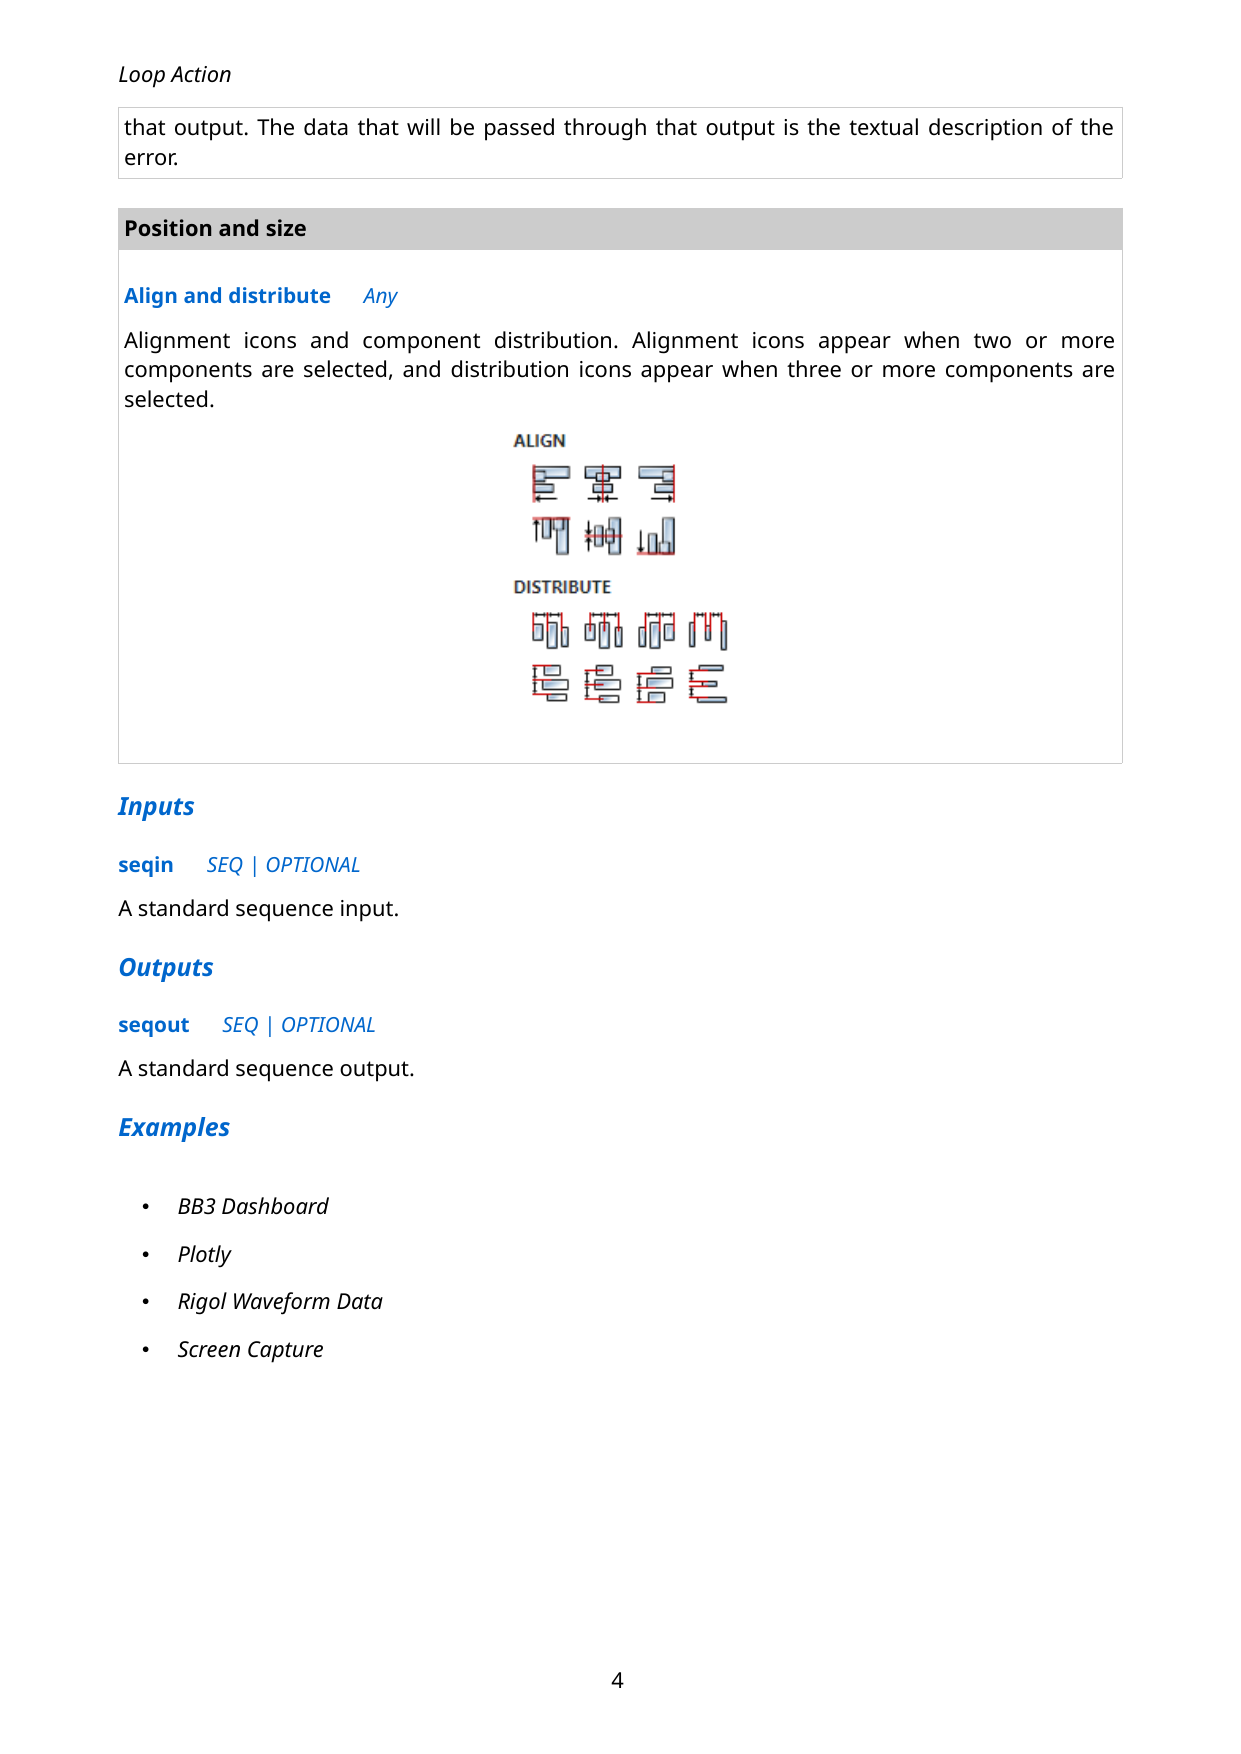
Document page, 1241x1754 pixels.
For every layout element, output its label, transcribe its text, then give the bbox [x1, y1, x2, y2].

table_header Position and size [119, 209, 1122, 249]
picture [490, 425, 750, 716]
subtitle Examples [118, 1109, 1122, 1143]
table_cell that output. The data that will be passed through that output is the textual description of the error. [119, 108, 1122, 178]
text A standard sequence output. [118, 1053, 1122, 1083]
subtitle seqin SEQ | OPTIONAL [118, 850, 1122, 878]
subtitle seqout SEQ | OPTIONAL [118, 1010, 1122, 1038]
list Plotly [142, 1238, 1110, 1268]
table_cell Align and distribute Any Alignment icons and component distribution. Alignment icons appear when two or more components are selected, and distribution icons appear when three or more components are selected. [119, 250, 1122, 762]
list Rigol Waveform Data [142, 1286, 1110, 1316]
subtitle Outputs [118, 949, 1122, 983]
list BB3 Dashboard [142, 1191, 1110, 1221]
subtitle Inputs [118, 789, 1122, 823]
text A standard sequence input. [118, 893, 1122, 923]
list Screen Capture [142, 1333, 1110, 1363]
